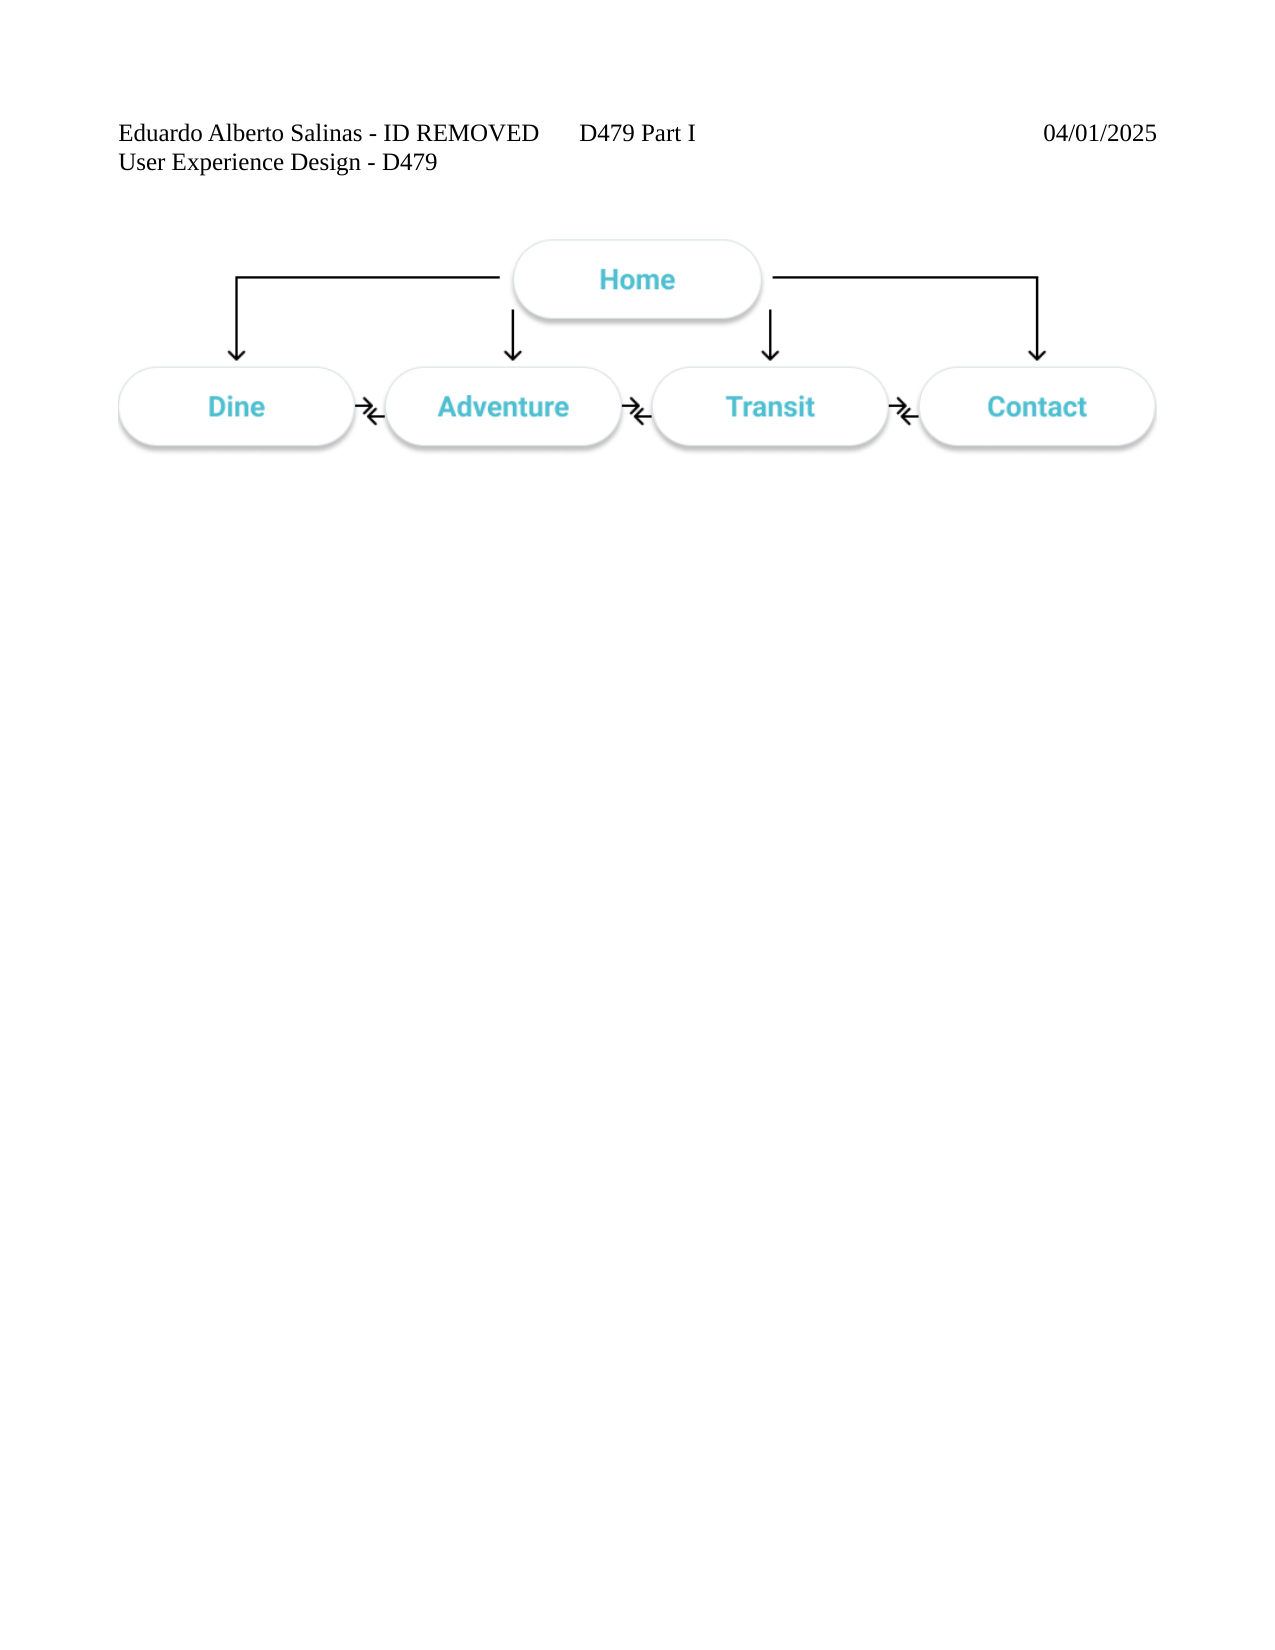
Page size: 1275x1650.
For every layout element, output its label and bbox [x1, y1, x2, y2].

picture [118, 205, 1157, 514]
